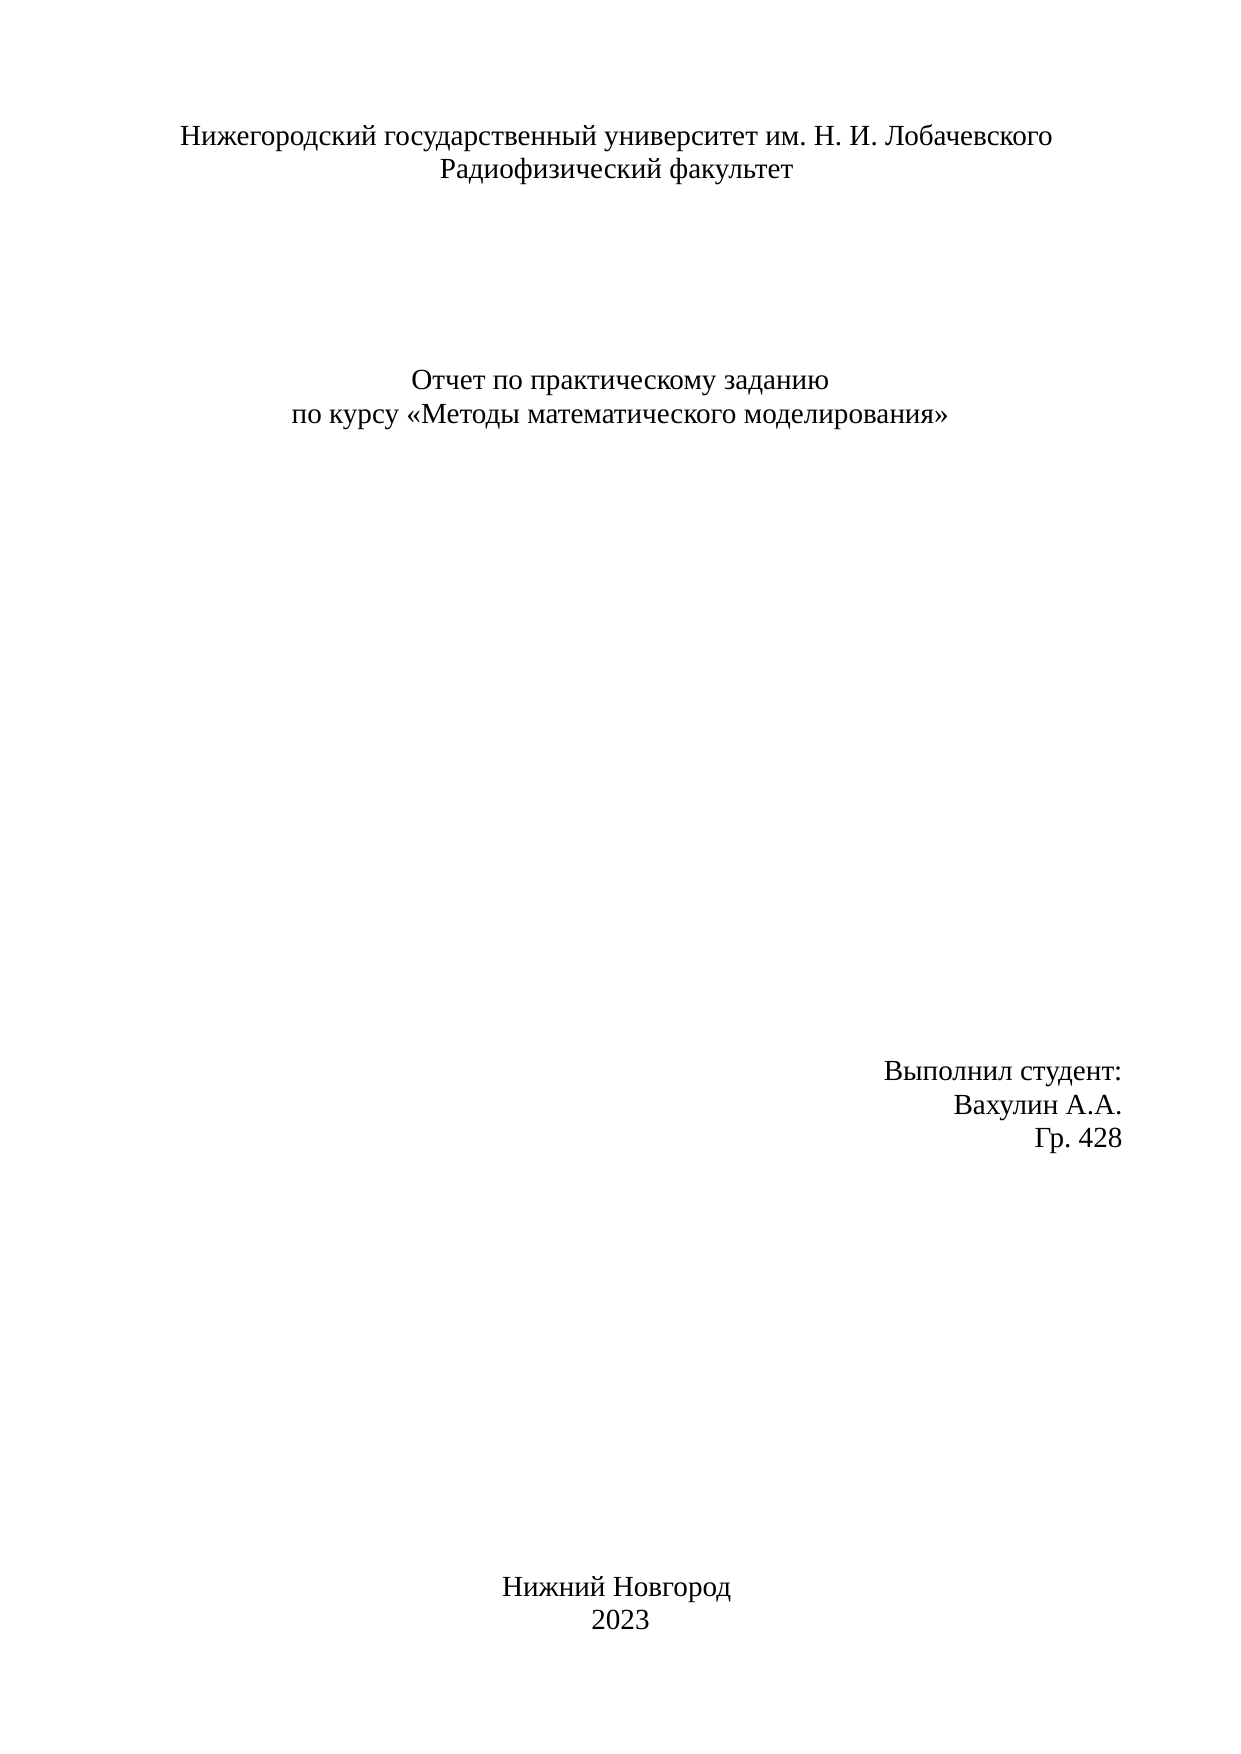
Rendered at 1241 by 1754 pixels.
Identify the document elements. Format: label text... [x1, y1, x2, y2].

text Нижегородский государственный университет им. Н. И. Лобачевского [118, 118, 1122, 152]
subtitle Выполнил студент: Вахулин А.А. Гр. 428 [118, 1053, 1122, 1154]
text Радиофизический факультет [118, 152, 1122, 185]
text Отчет по практическому заданию по курсу «Методы математического моделирования» [118, 362, 1122, 429]
